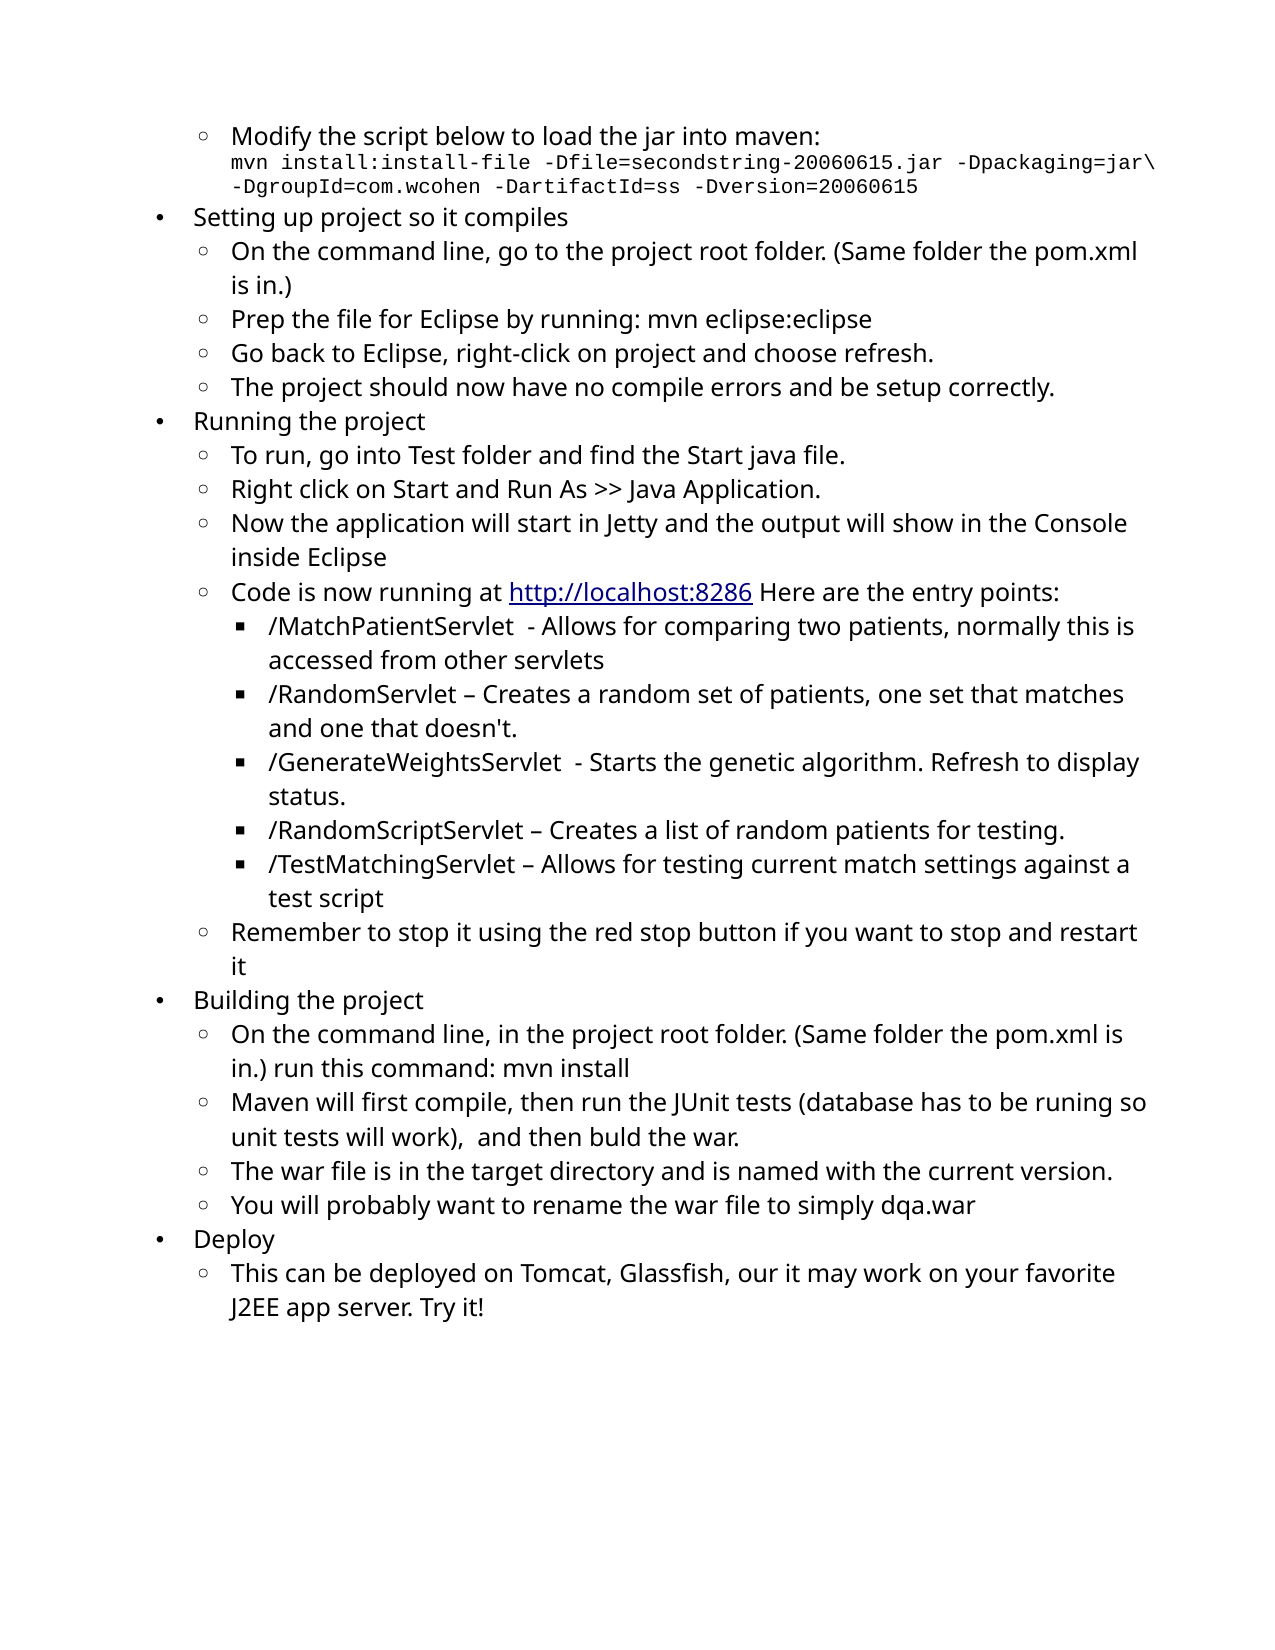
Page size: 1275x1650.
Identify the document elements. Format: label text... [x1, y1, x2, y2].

list This can be deployed on Tomcat, Glassfish, our it may work on your favorite J2EE app server. Try it! [193, 1255, 1157, 1323]
list Now the application will start in Jetty and the output will show in the Console inside Eclipse [193, 506, 1157, 574]
list The project should now have no compile errors and be setup correctly. [193, 370, 1157, 404]
list Running the project [156, 404, 1157, 438]
list Right click on Start and Run As >> Java Application. [193, 472, 1157, 506]
list Modify the script below to load the jar into maven: mvn install:install-file -Dfile=secondstring-20060615.jar -Dpackaging=jar\ -DgroupId=com.wcohen -DartifactId=ss -Dversion=20060615 [193, 118, 1157, 199]
list Go back to Eclipse, right-click on project and choose refresh. [193, 336, 1157, 370]
list The war file is in the target directory and is named with the current version. [193, 1153, 1157, 1187]
list /TestMatchingServlet – Allows for testing current match settings against a test script [231, 847, 1157, 915]
list On the command line, in the project root folder. (Same folder the pom.xml is in.) run this command: mvn install [193, 1017, 1157, 1085]
list Setting up project so it compiles [156, 199, 1157, 233]
list Remember to stop it using the red stop button if you want to stop and restart it [193, 915, 1157, 983]
list On the command line, go to the project root folder. (Same folder the pom.xml is in.) [193, 233, 1157, 302]
list Maven will first compile, then run the JUnit tests (database has to be runing so unit tests will work), and then buld the war. [193, 1085, 1157, 1153]
list /RandomServlet – Creates a random set of patients, one set that matches and one that doesn't. [231, 676, 1157, 744]
list Building the project [156, 983, 1157, 1017]
list You will probably want to rename the war file to simply dqa.war [193, 1187, 1157, 1221]
list Code is now running at http://localhost:8286 Here are the entry points: [193, 574, 1157, 608]
list /RandomScriptServlet – Creates a list of random patients for testing. [231, 813, 1157, 847]
list To run, go into Test folder and find the Start java file. [193, 438, 1157, 472]
list /GenerateWeightsServlet - Starts the genetic algorithm. Refresh to display status. [231, 744, 1157, 813]
list /MatchPatientServlet - Allows for comparing two patients, normally this is accessed from other servlets [231, 608, 1157, 676]
list Deploy [156, 1221, 1157, 1255]
list Prep the file for Eclipse by running: mvn eclipse:eclipse [193, 302, 1157, 336]
